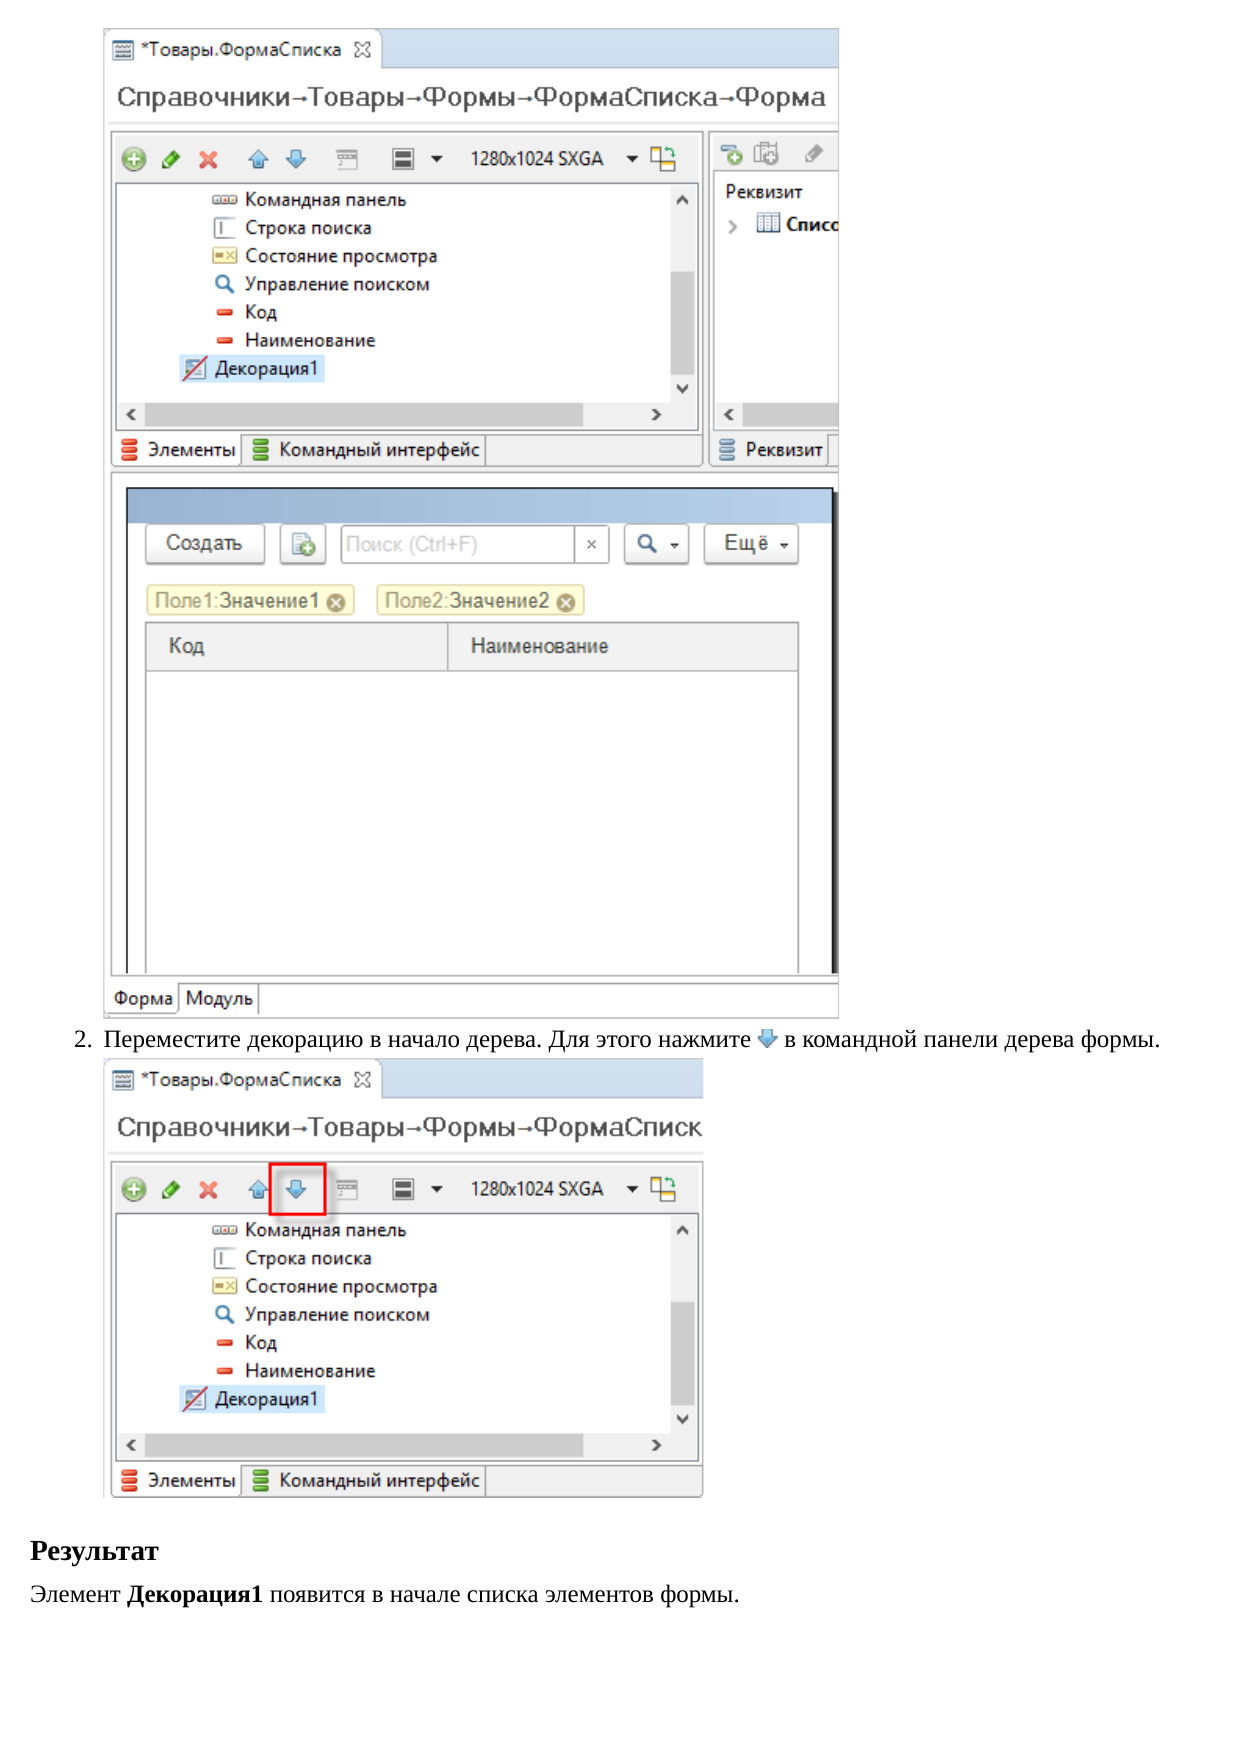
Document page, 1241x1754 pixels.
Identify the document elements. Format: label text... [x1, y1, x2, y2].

picture [757, 1029, 778, 1048]
picture [103, 28, 840, 1019]
list Переместите декорацию в начало дерева. Для этого нажмите в командной панели дерева формы. [74, 1024, 1211, 1053]
picture [103, 1058, 704, 1498]
subtitle Результат [30, 1533, 1211, 1566]
text Элемент Декорация1 появится в начале списка элементов формы. [30, 1579, 1211, 1608]
